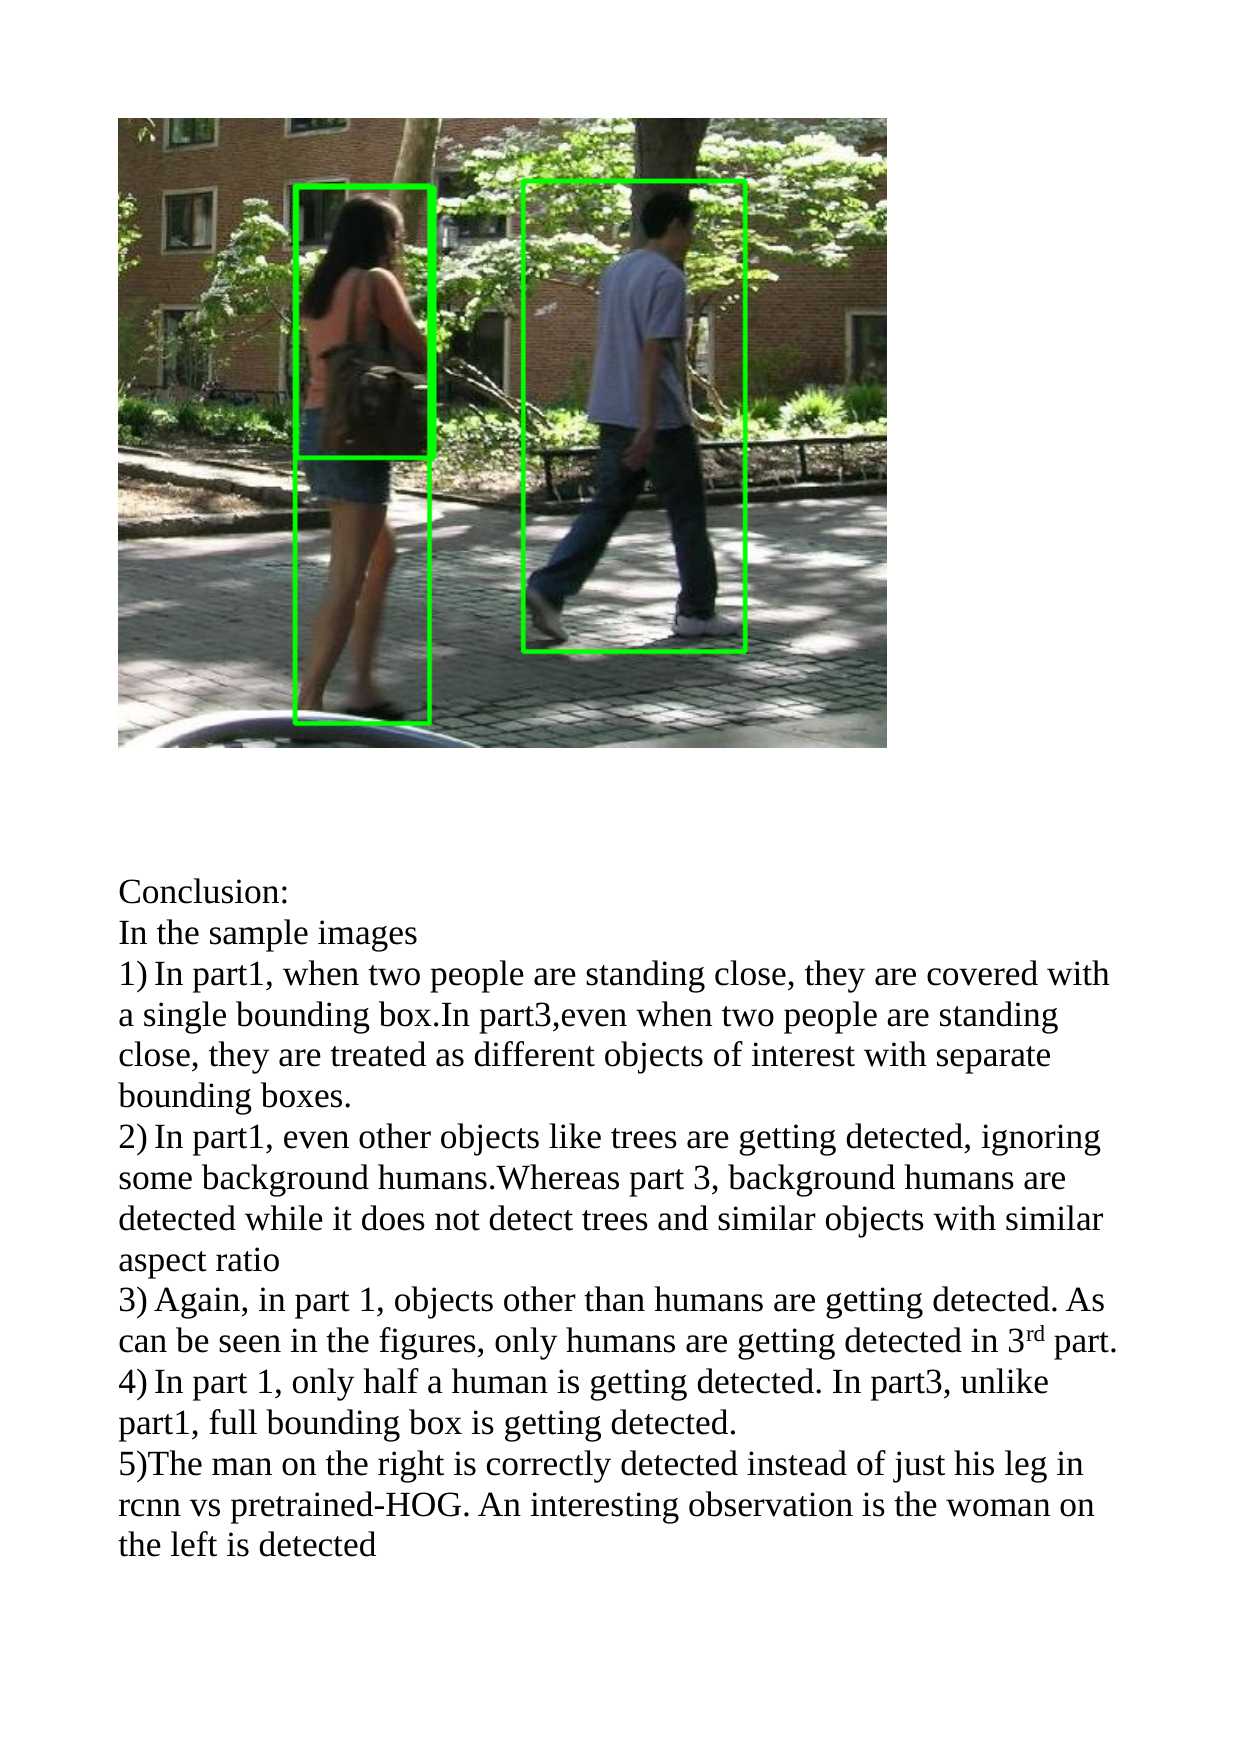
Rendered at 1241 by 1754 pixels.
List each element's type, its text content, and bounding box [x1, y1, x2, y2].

text 3) Again, in part 1, objects other than humans are getting detected. As can be seen in the figures, only humans are getting detected in 3rd part. [118, 1279, 1122, 1360]
text 4) In part 1, only half a human is getting detected. In part3, unlike part1, full bounding box is getting detected. [118, 1360, 1122, 1442]
text Conclusion: [118, 870, 1122, 911]
text 1) In part1, when two people are standing close, they are covered with a single bounding box.In part3,even when two people are standing close, they are treated as different objects of interest with separate bounding boxes. [118, 952, 1122, 1115]
text In the sample images [118, 911, 1122, 952]
text 5)The man on the right is correctly detected instead of just his leg in rcnn vs pretrained-HOG. An interesting observation is the woman on the left is detected [118, 1442, 1122, 1564]
text 2) In part1, even other objects like trees are getting detected, ignoring some background humans.Whereas part 3, background humans are detected while it does not detect trees and similar objects with similar aspect ratio [118, 1115, 1122, 1279]
